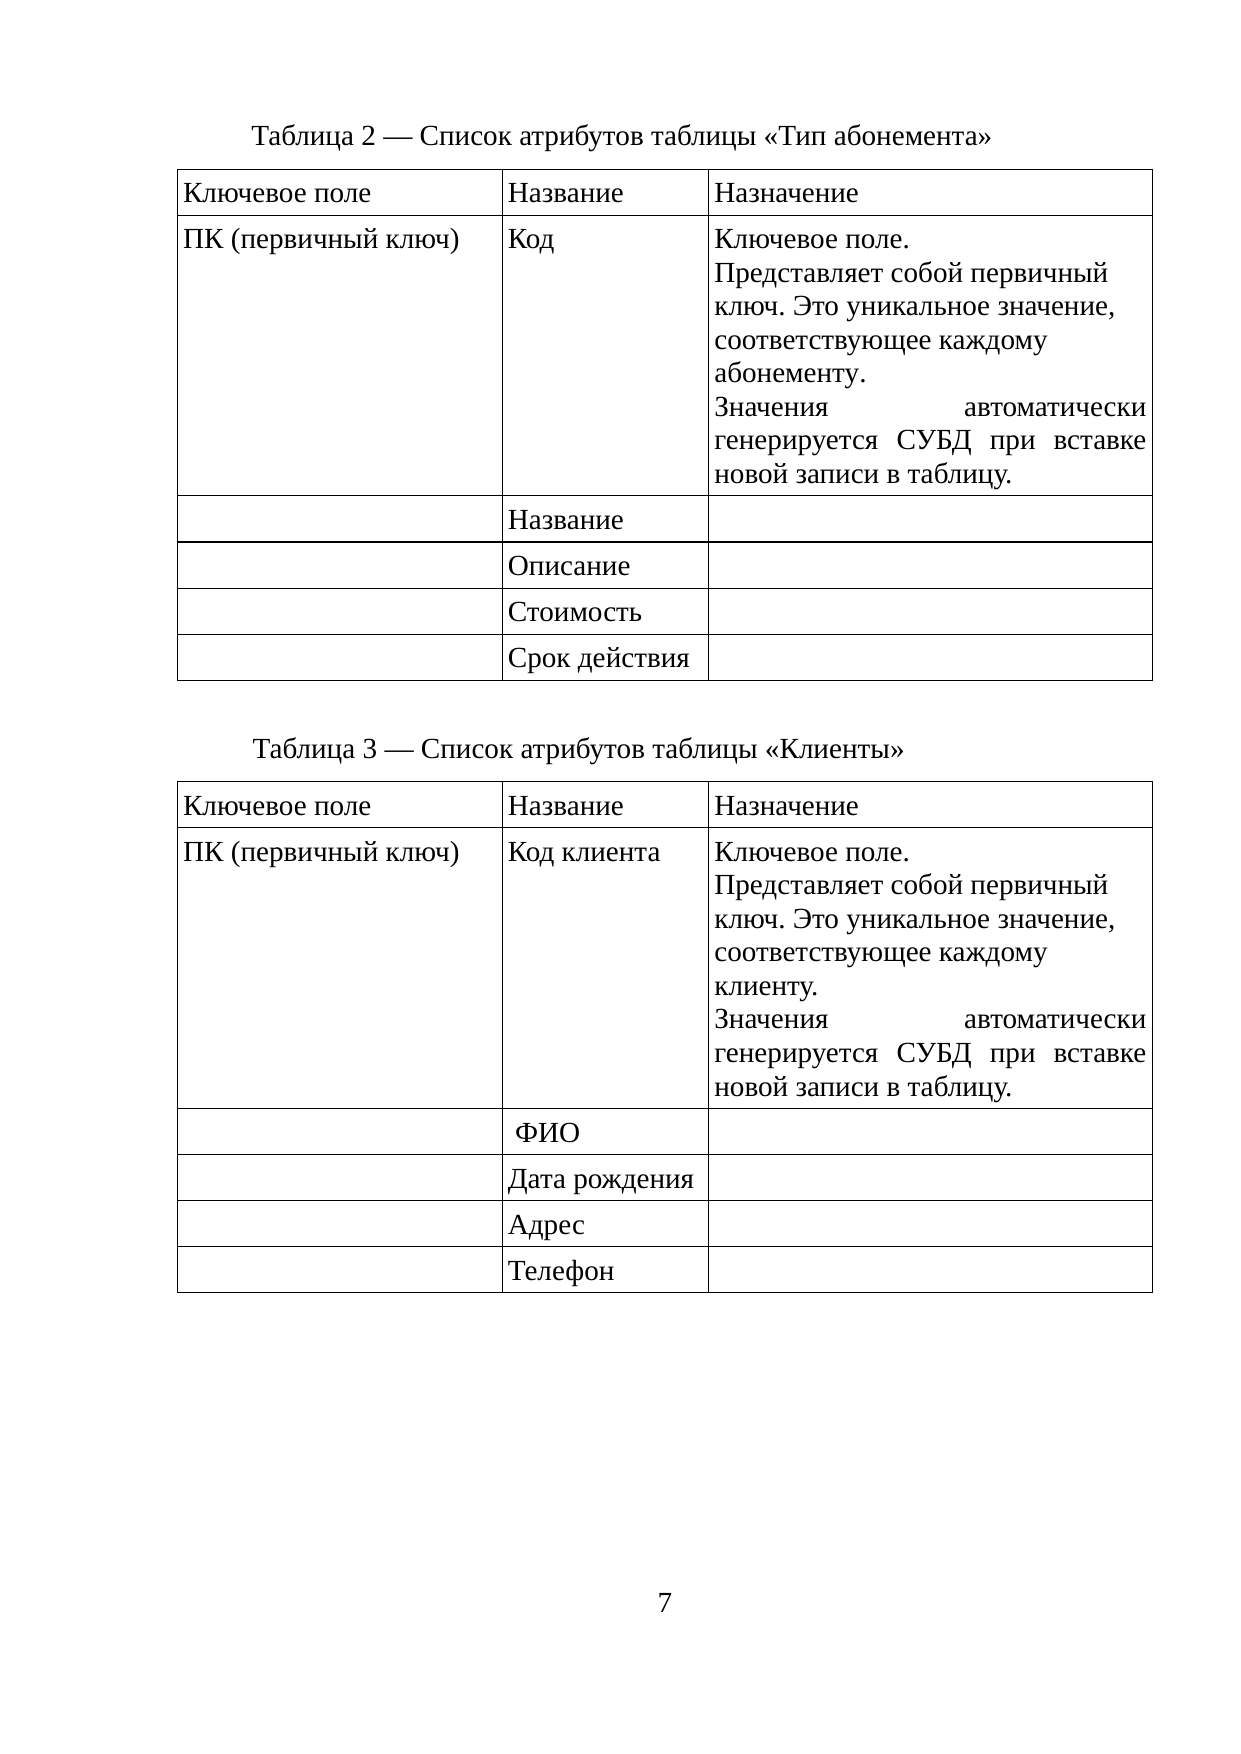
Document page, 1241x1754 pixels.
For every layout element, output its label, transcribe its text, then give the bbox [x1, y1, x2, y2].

table_cell Срок действия [503, 635, 708, 679]
table_cell Дата рождения [503, 1155, 708, 1200]
table_cell [709, 543, 1152, 587]
text Таблица 2 — Список атрибутов таблицы «Тип абонемента» [177, 118, 1152, 152]
table_cell [709, 1155, 1152, 1200]
table_cell [178, 543, 502, 587]
table_cell Ключевое поле. Представляет собой первичный ключ. Это уникальное значение, соответствующее каждому клиенту. Значения автоматически генерируется СУБД при вставке новой записи в таблицу. [709, 828, 1152, 1108]
table_cell Код клиента [503, 828, 708, 1108]
table_cell [709, 1201, 1152, 1246]
table_cell ПК (первичный ключ) [178, 828, 502, 1108]
table_header Название [503, 170, 708, 214]
table_cell Телефон [503, 1247, 708, 1292]
table_header Ключевое поле [178, 782, 502, 827]
table_cell Ключевое поле. Представляет собой первичный ключ. Это уникальное значение, соответствующее каждому абонементу. Значения автоматически генерируется СУБД при вставке новой записи в таблицу. [709, 216, 1152, 495]
table_header Назначение [709, 170, 1152, 214]
table_cell [178, 496, 502, 541]
table_cell [709, 1109, 1152, 1154]
table_cell Код [503, 216, 708, 495]
table_cell [178, 589, 502, 633]
table_cell [178, 635, 502, 679]
table_cell [709, 589, 1152, 633]
table_cell [178, 1201, 502, 1246]
table_cell Описание [503, 543, 708, 587]
table_cell ФИО [503, 1109, 708, 1154]
table_header Название [503, 782, 708, 827]
table_header Назначение [709, 782, 1152, 827]
table_cell [709, 1247, 1152, 1292]
table_cell [178, 1247, 502, 1292]
table_cell [709, 496, 1152, 541]
table_header Ключевое поле [178, 170, 502, 214]
table_cell ПК (первичный ключ) [178, 216, 502, 495]
table_cell [178, 1155, 502, 1200]
table_cell [178, 1109, 502, 1154]
table_cell [709, 635, 1152, 679]
text Таблица 3 — Список атрибутов таблицы «Клиенты» [177, 731, 1152, 764]
table_cell Стоимость [503, 589, 708, 633]
table_cell Адрес [503, 1201, 708, 1246]
table_cell Название [503, 496, 708, 541]
